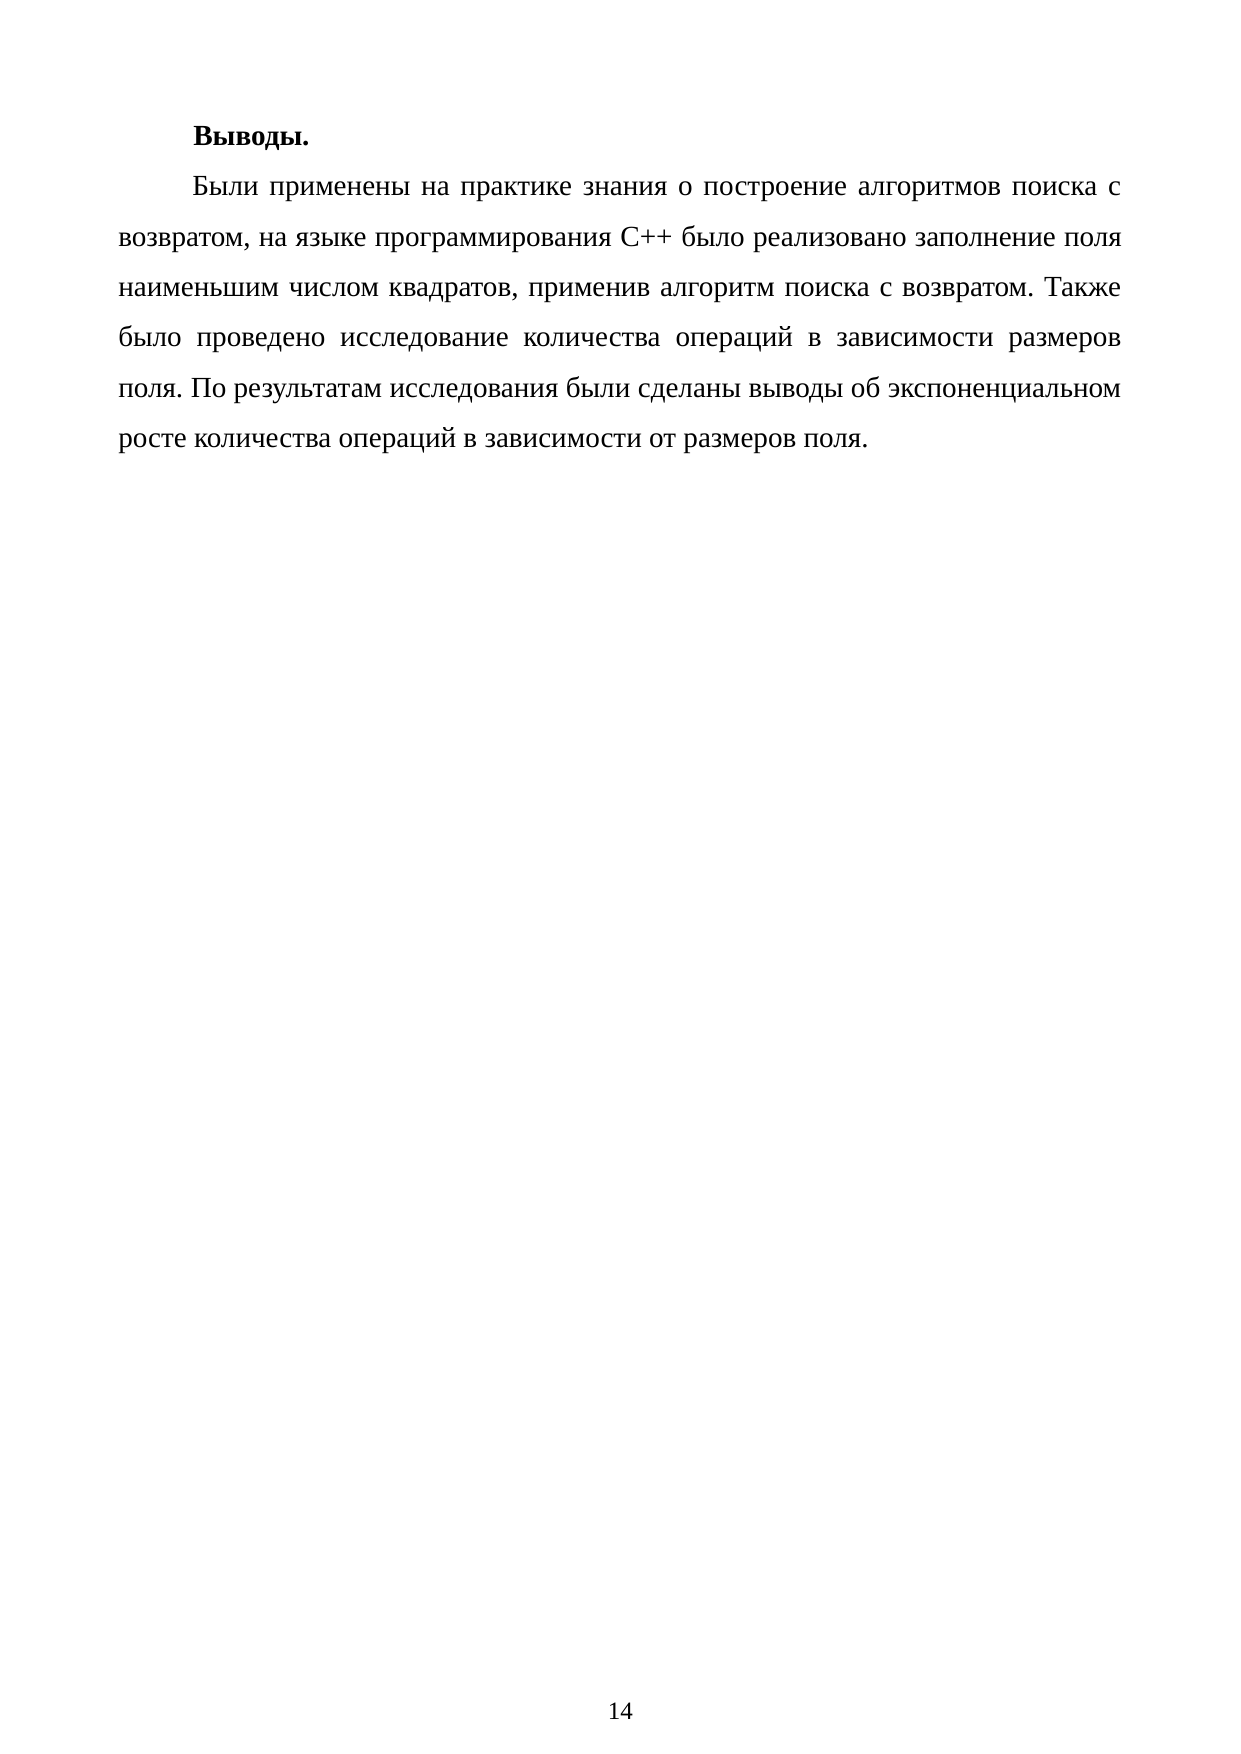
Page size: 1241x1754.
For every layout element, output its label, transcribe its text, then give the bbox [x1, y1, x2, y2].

text Выводы. [118, 118, 1122, 152]
text Были применены на практике знания о построение алгоритмов поиска с возвратом, на языке программирования C++ было реализовано заполнение поля наименьшим числом квадратов, применив алгоритм поиска с возвратом. Также было проведено исследование количества операций в зависимости размеров поля. По результатам исследования были сделаны выводы об экспоненциальном росте количества операций в зависимости от размеров поля. [118, 168, 1122, 453]
